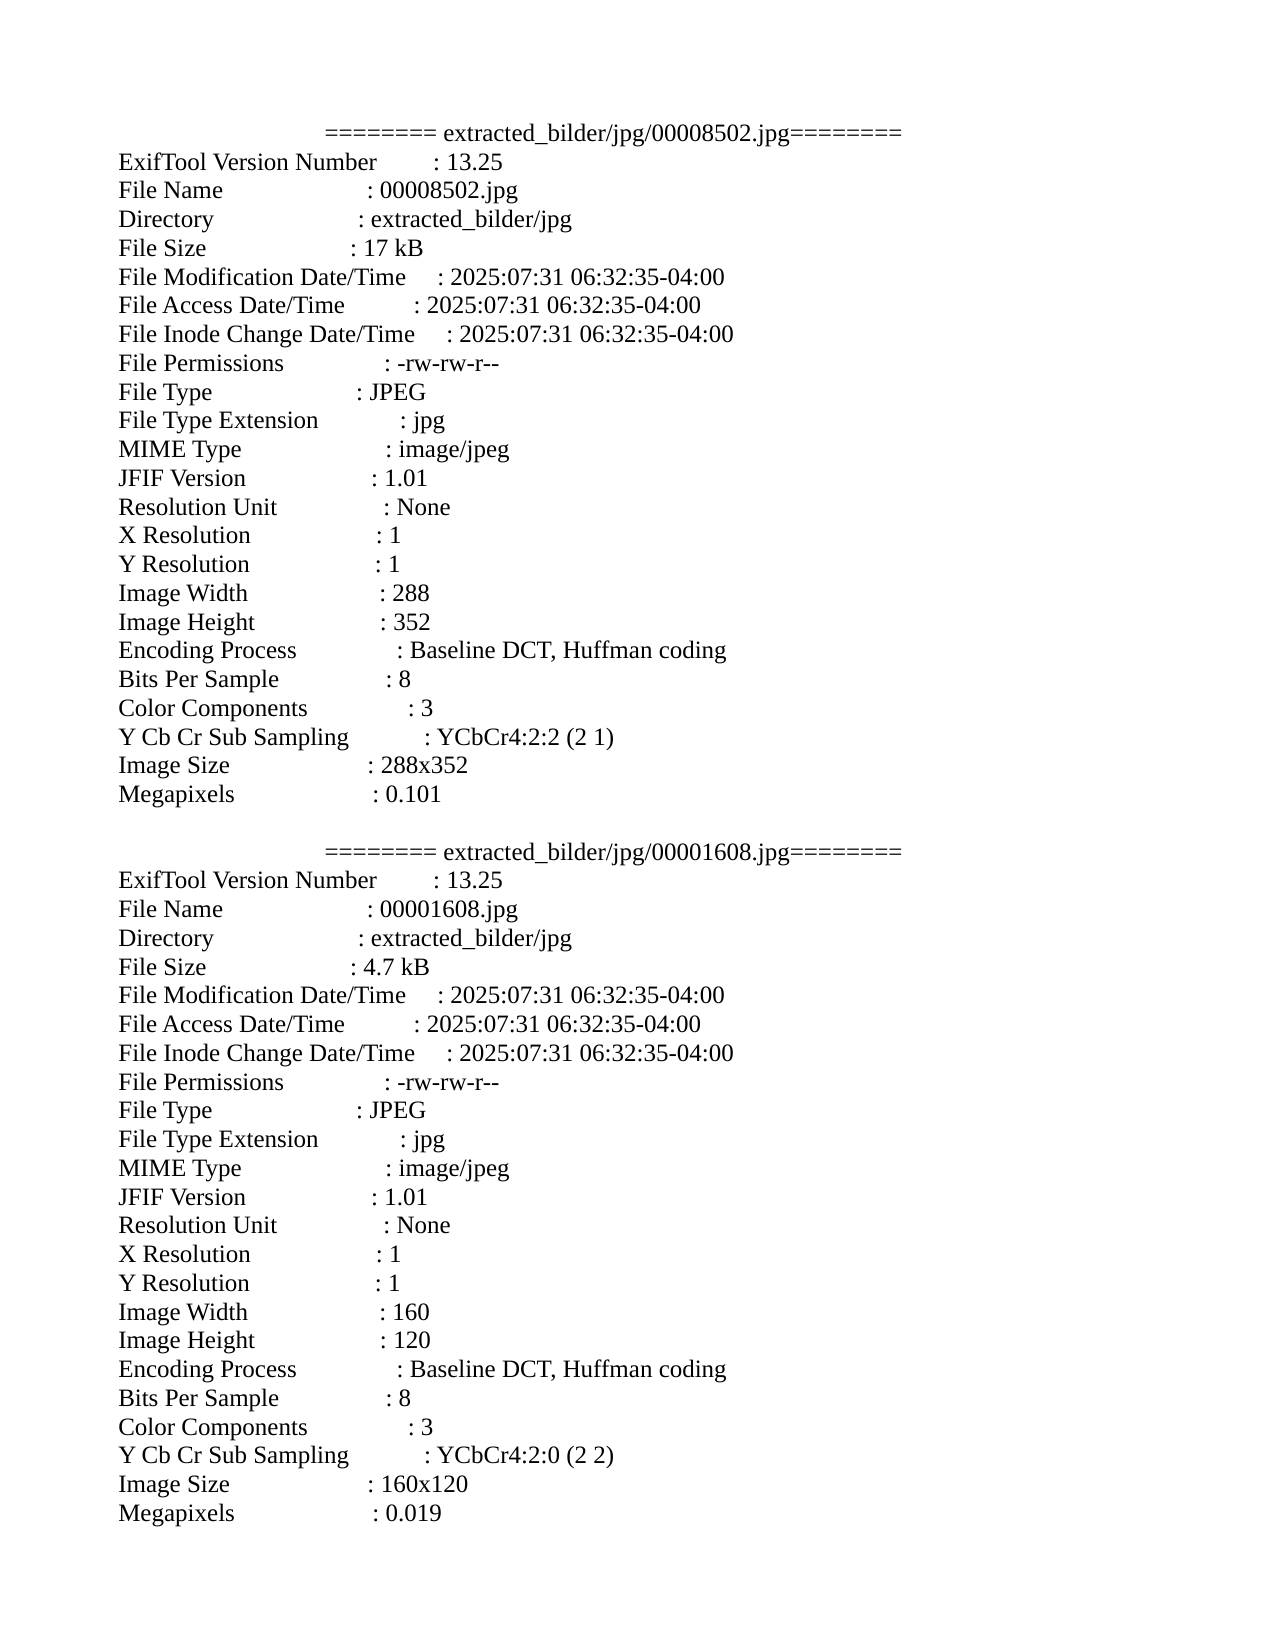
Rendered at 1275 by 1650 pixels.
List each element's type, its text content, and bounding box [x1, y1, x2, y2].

text Y Resolution : 1 [118, 549, 1157, 578]
text Image Size : 160x120 [118, 1469, 1157, 1498]
text Y Cb Cr Sub Sampling : YCbCr4:2:0 (2 2) [118, 1441, 1157, 1469]
text Megapixels : 0.101 [118, 779, 1157, 808]
text File Type Extension : jpg [118, 406, 1157, 434]
text File Inode Change Date/Time : 2025:07:31 06:32:35-04:00 [118, 319, 1157, 348]
text MIME Type : image/jpeg [118, 1153, 1157, 1182]
text File Type Extension : jpg [118, 1124, 1157, 1153]
text File Type : JPEG [118, 377, 1157, 406]
text Image Height : 120 [118, 1326, 1157, 1354]
text File Name : 00008502.jpg [118, 176, 1157, 204]
text Resolution Unit : None [118, 1211, 1157, 1239]
text ======== extracted_bilder/jpg/00008502.jpg======== [118, 118, 1157, 147]
text File Modification Date/Time : 2025:07:31 06:32:35-04:00 [118, 981, 1157, 1009]
text Image Width : 288 [118, 578, 1157, 607]
text File Modification Date/Time : 2025:07:31 06:32:35-04:00 [118, 262, 1157, 291]
text MIME Type : image/jpeg [118, 434, 1157, 463]
text Directory : extracted_bilder/jpg [118, 204, 1157, 233]
text File Permissions : -rw-rw-r-- [118, 348, 1157, 377]
text X Resolution : 1 [118, 521, 1157, 549]
text JFIF Version : 1.01 [118, 1182, 1157, 1211]
text Image Width : 160 [118, 1297, 1157, 1326]
text ======== extracted_bilder/jpg/00001608.jpg======== [118, 837, 1157, 866]
text File Name : 00001608.jpg [118, 894, 1157, 923]
text JFIF Version : 1.01 [118, 463, 1157, 492]
text File Size : 17 kB [118, 233, 1157, 262]
text File Access Date/Time : 2025:07:31 06:32:35-04:00 [118, 291, 1157, 319]
text ExifTool Version Number : 13.25 [118, 147, 1157, 176]
text Encoding Process : Baseline DCT, Huffman coding [118, 636, 1157, 664]
text Encoding Process : Baseline DCT, Huffman coding [118, 1354, 1157, 1383]
text Bits Per Sample : 8 [118, 1383, 1157, 1412]
text Image Size : 288x352 [118, 751, 1157, 779]
text File Size : 4.7 kB [118, 952, 1157, 981]
text File Access Date/Time : 2025:07:31 06:32:35-04:00 [118, 1009, 1157, 1038]
text File Type : JPEG [118, 1096, 1157, 1124]
text Color Components : 3 [118, 1412, 1157, 1441]
text Directory : extracted_bilder/jpg [118, 923, 1157, 952]
text X Resolution : 1 [118, 1239, 1157, 1268]
text File Permissions : -rw-rw-r-- [118, 1067, 1157, 1096]
text Bits Per Sample : 8 [118, 664, 1157, 693]
text Y Cb Cr Sub Sampling : YCbCr4:2:2 (2 1) [118, 722, 1157, 751]
text File Inode Change Date/Time : 2025:07:31 06:32:35-04:00 [118, 1038, 1157, 1067]
text Resolution Unit : None [118, 492, 1157, 521]
text Y Resolution : 1 [118, 1268, 1157, 1297]
text ExifTool Version Number : 13.25 [118, 866, 1157, 894]
text Color Components : 3 [118, 693, 1157, 722]
text Megapixels : 0.019 [118, 1498, 1157, 1527]
text Image Height : 352 [118, 607, 1157, 636]
